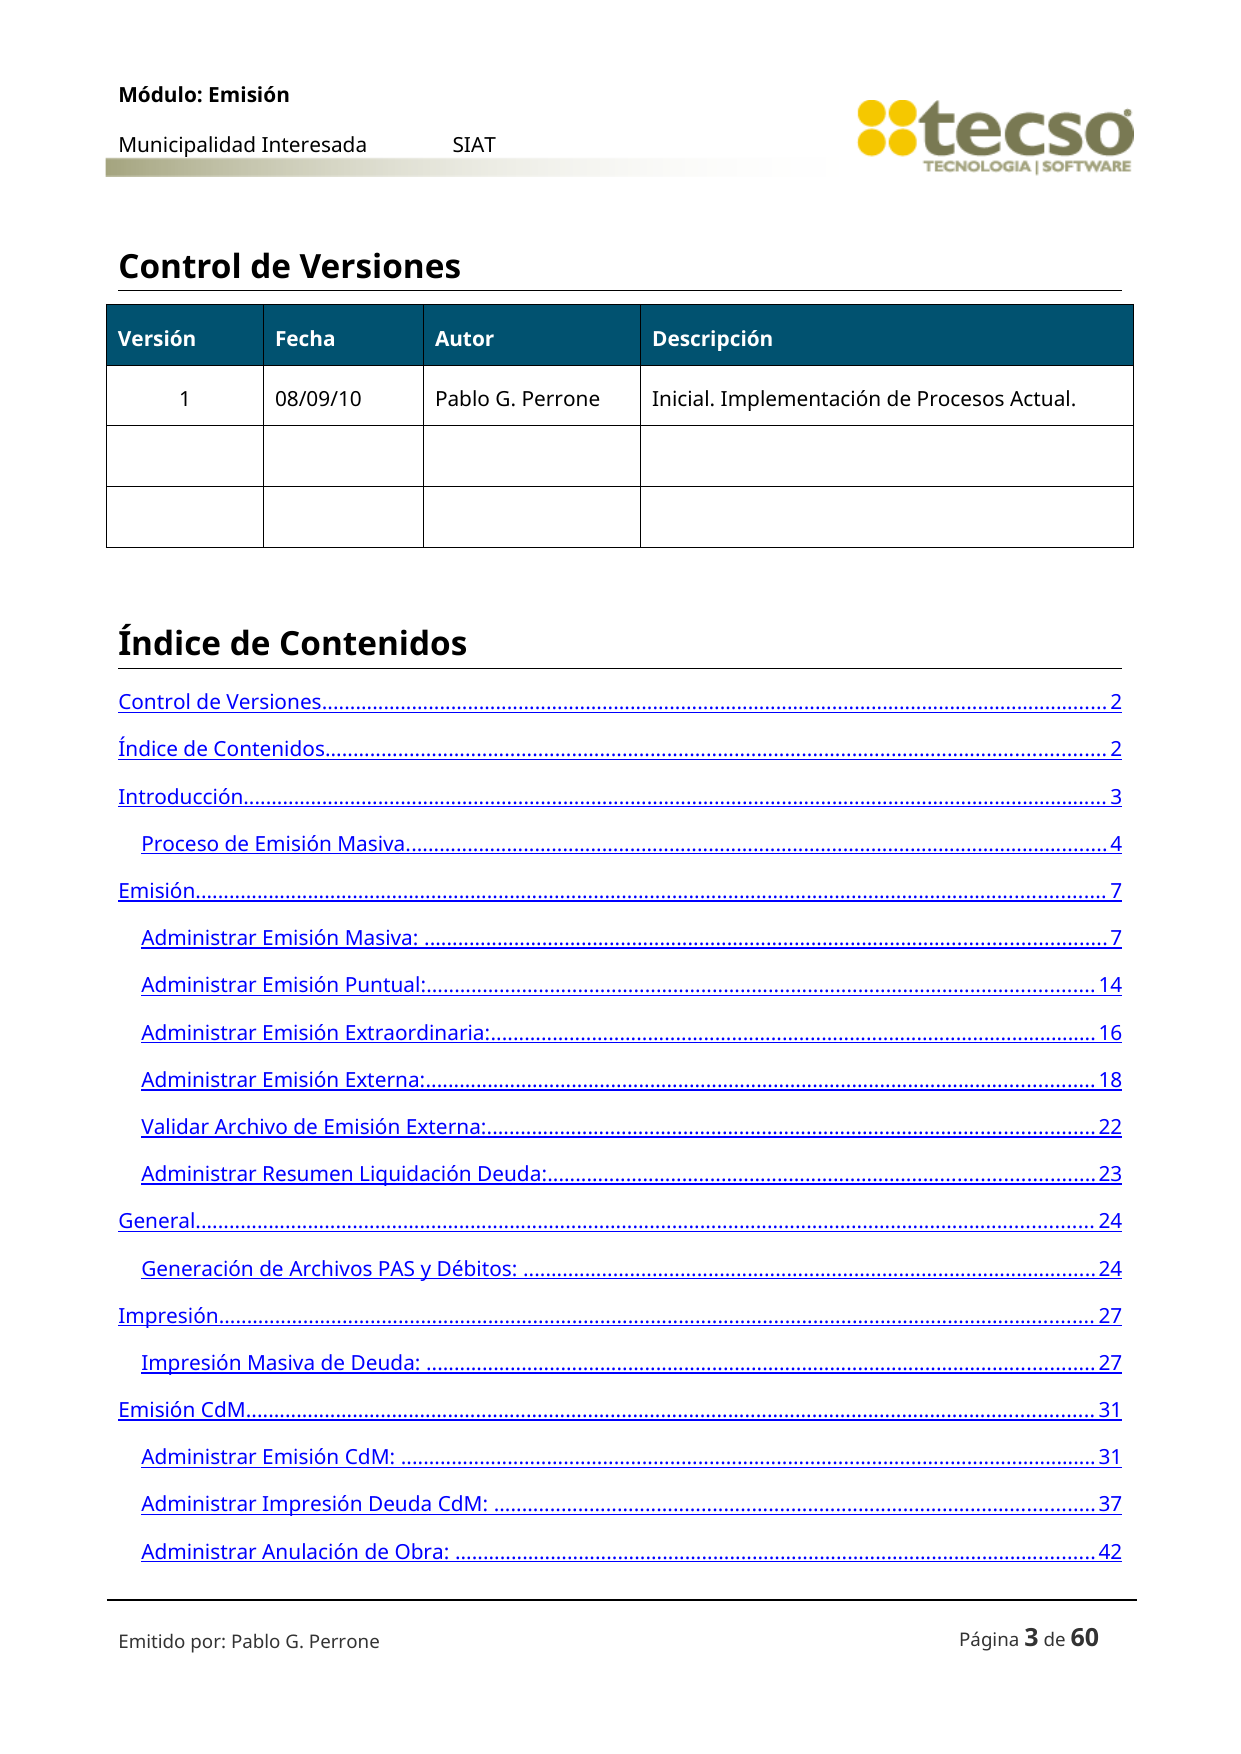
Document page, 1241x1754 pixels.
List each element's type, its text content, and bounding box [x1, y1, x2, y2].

table_header Descripción [641, 305, 1133, 365]
table_cell 1 [107, 366, 263, 425]
text Administrar Emisión Extraordinaria: 16 [141, 1018, 1122, 1042]
table_cell [424, 487, 640, 547]
table_cell [264, 426, 423, 486]
table_cell [641, 487, 1133, 547]
text Generación de Archivos PAS y Débitos: 24 [141, 1254, 1122, 1278]
text Control de Versiones 2 [118, 687, 1122, 712]
table_cell [107, 487, 263, 547]
text Validar Archivo de Emisión Externa: 22 [141, 1112, 1122, 1136]
text Administrar Emisión CdM: 31 [141, 1442, 1122, 1467]
table_header Fecha [264, 305, 423, 365]
text General 24 [118, 1206, 1122, 1231]
text Emisión 7 [118, 876, 1122, 900]
table_header Versión [107, 305, 263, 365]
table_header Autor [424, 305, 640, 365]
text Administrar Anulación de Obra: 42 [141, 1537, 1122, 1561]
text Administrar Emisión Externa: 18 [141, 1065, 1122, 1089]
text Proceso de Emisión Masiva. 4 [141, 829, 1122, 853]
text Administrar Impresión Deuda CdM: 37 [141, 1489, 1122, 1514]
text Introducción 3 [118, 782, 1122, 806]
picture [105, 100, 1134, 177]
text Administrar Emisión Masiva: 7 [141, 923, 1122, 947]
table_cell [641, 426, 1133, 486]
text Impresión 27 [118, 1301, 1122, 1325]
subtitle Control de Versiones [118, 243, 1122, 290]
text Administrar Resumen Liquidación Deuda: 23 [141, 1159, 1122, 1183]
text Impresión Masiva de Deuda: 27 [141, 1348, 1122, 1372]
text Índice de Contenidos 2 [118, 734, 1122, 759]
table_cell Inicial. Implementación de Procesos Actual. [641, 366, 1133, 425]
table_cell Pablo G. Perrone [424, 366, 640, 425]
table_cell 09/08/10 [264, 366, 423, 425]
table_cell [264, 487, 423, 547]
text Administrar Emisión Puntual: 14 [141, 971, 1122, 995]
subtitle Índice de Contenidos [118, 620, 1122, 668]
table_cell [424, 426, 640, 486]
text Emisión CdM 31 [118, 1395, 1122, 1419]
table_cell [107, 426, 263, 486]
